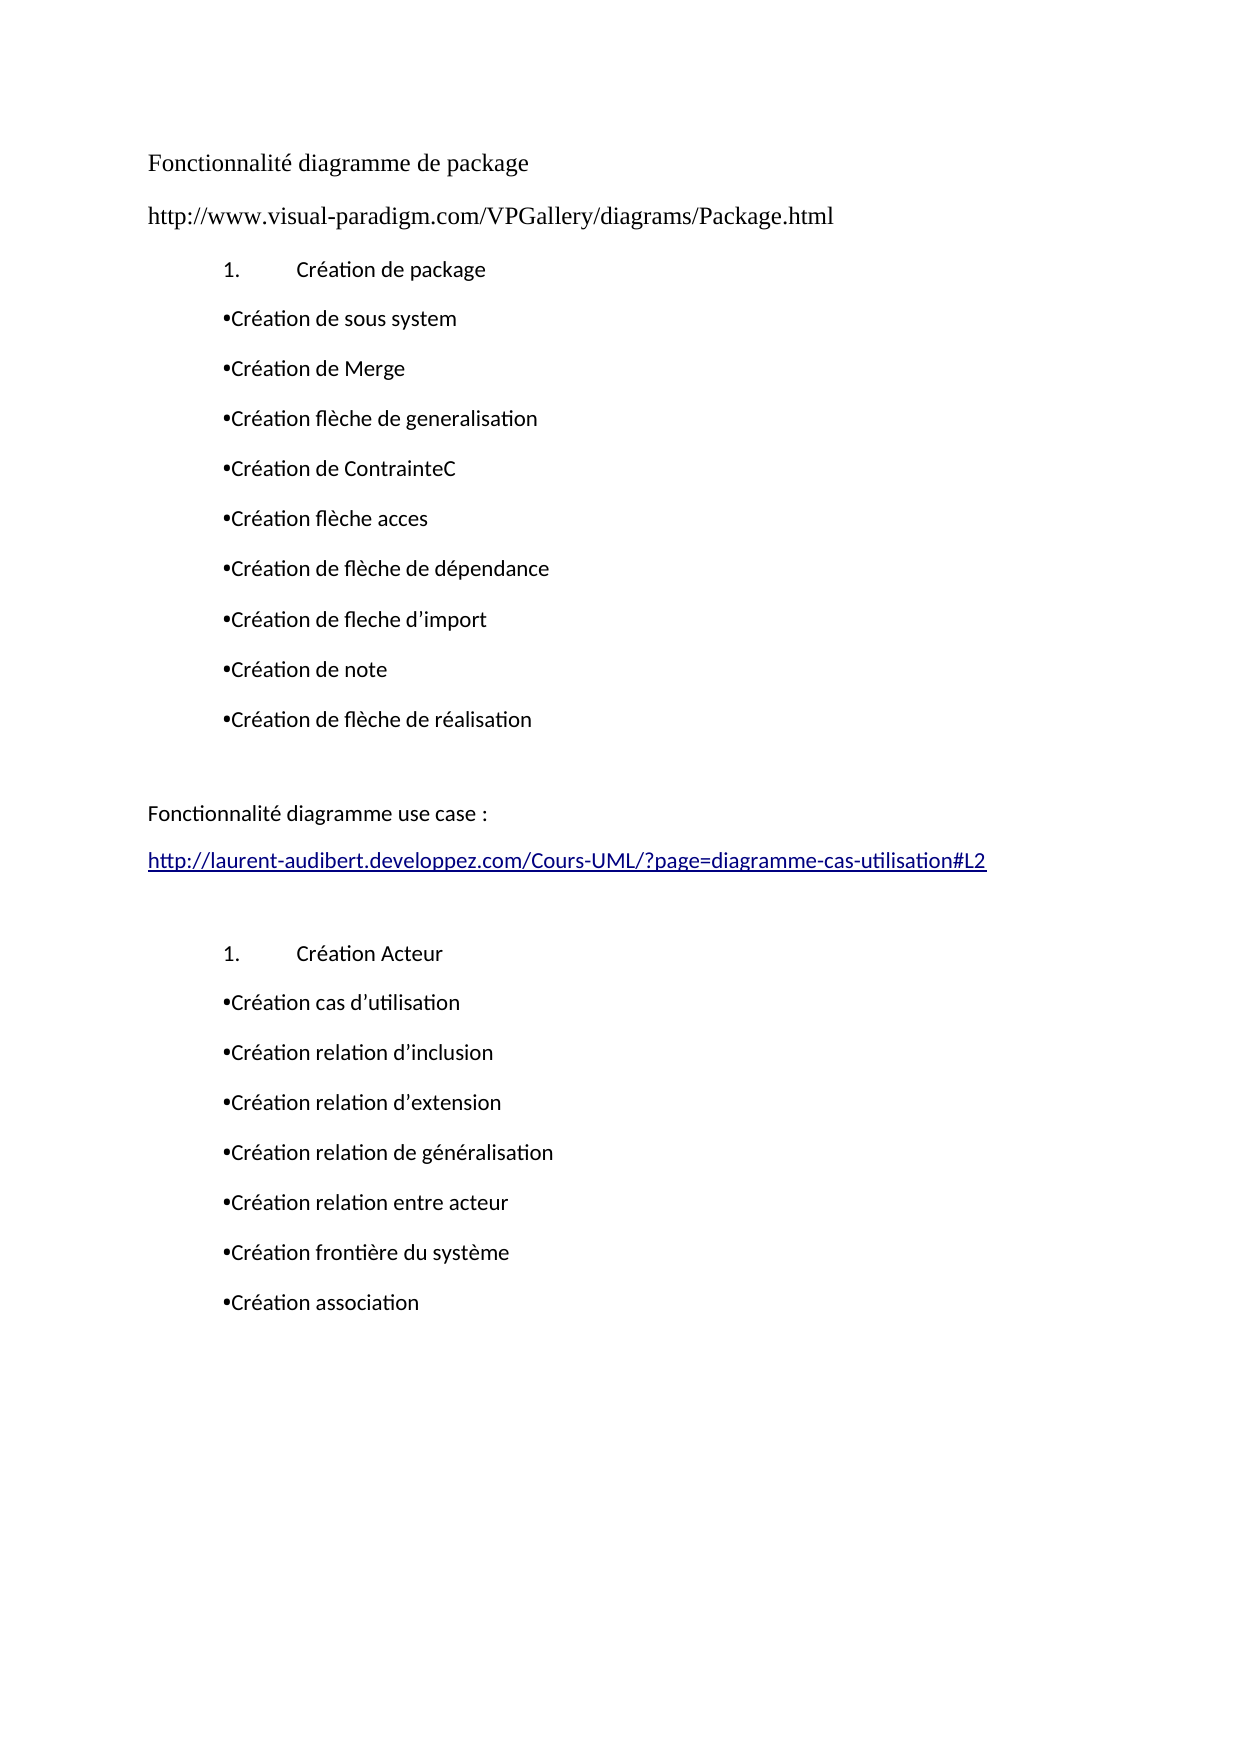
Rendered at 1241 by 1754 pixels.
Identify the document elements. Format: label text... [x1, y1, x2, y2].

list Création de sous system [223, 302, 1093, 333]
text http://www.visual-paradigm.com/VPGallery/diagrams/Package.html [148, 201, 1093, 230]
list Création relation d’extension [223, 1086, 1093, 1117]
list Création cas d’utilisation [223, 986, 1093, 1017]
list Création Acteur [223, 939, 1093, 967]
list Création frontière du système [223, 1236, 1093, 1267]
list Création de ContrainteC [223, 452, 1093, 483]
list Création relation entre acteur [223, 1186, 1093, 1217]
list Création flèche acces [223, 502, 1093, 533]
list Création de Merge [223, 352, 1093, 383]
text Fonctionnalité diagramme use case : [148, 799, 1093, 827]
list Création relation de généralisation [223, 1136, 1093, 1167]
list Création de note [223, 653, 1093, 684]
list Création de fleche d’import [223, 602, 1093, 634]
list Création de package [223, 255, 1093, 283]
text Fonctionnalité diagramme de package [148, 148, 1093, 176]
text http://laurent-audibert.developpez.com/Cours-UML/?page=diagramme-cas-utilisation#L2 [148, 846, 1093, 874]
list Création association [223, 1286, 1093, 1317]
list Création de flèche de réalisation [223, 703, 1093, 734]
list Création flèche de generalisation [223, 402, 1093, 433]
list Création relation d’inclusion [223, 1036, 1093, 1067]
list Création de flèche de dépendance [223, 552, 1093, 584]
